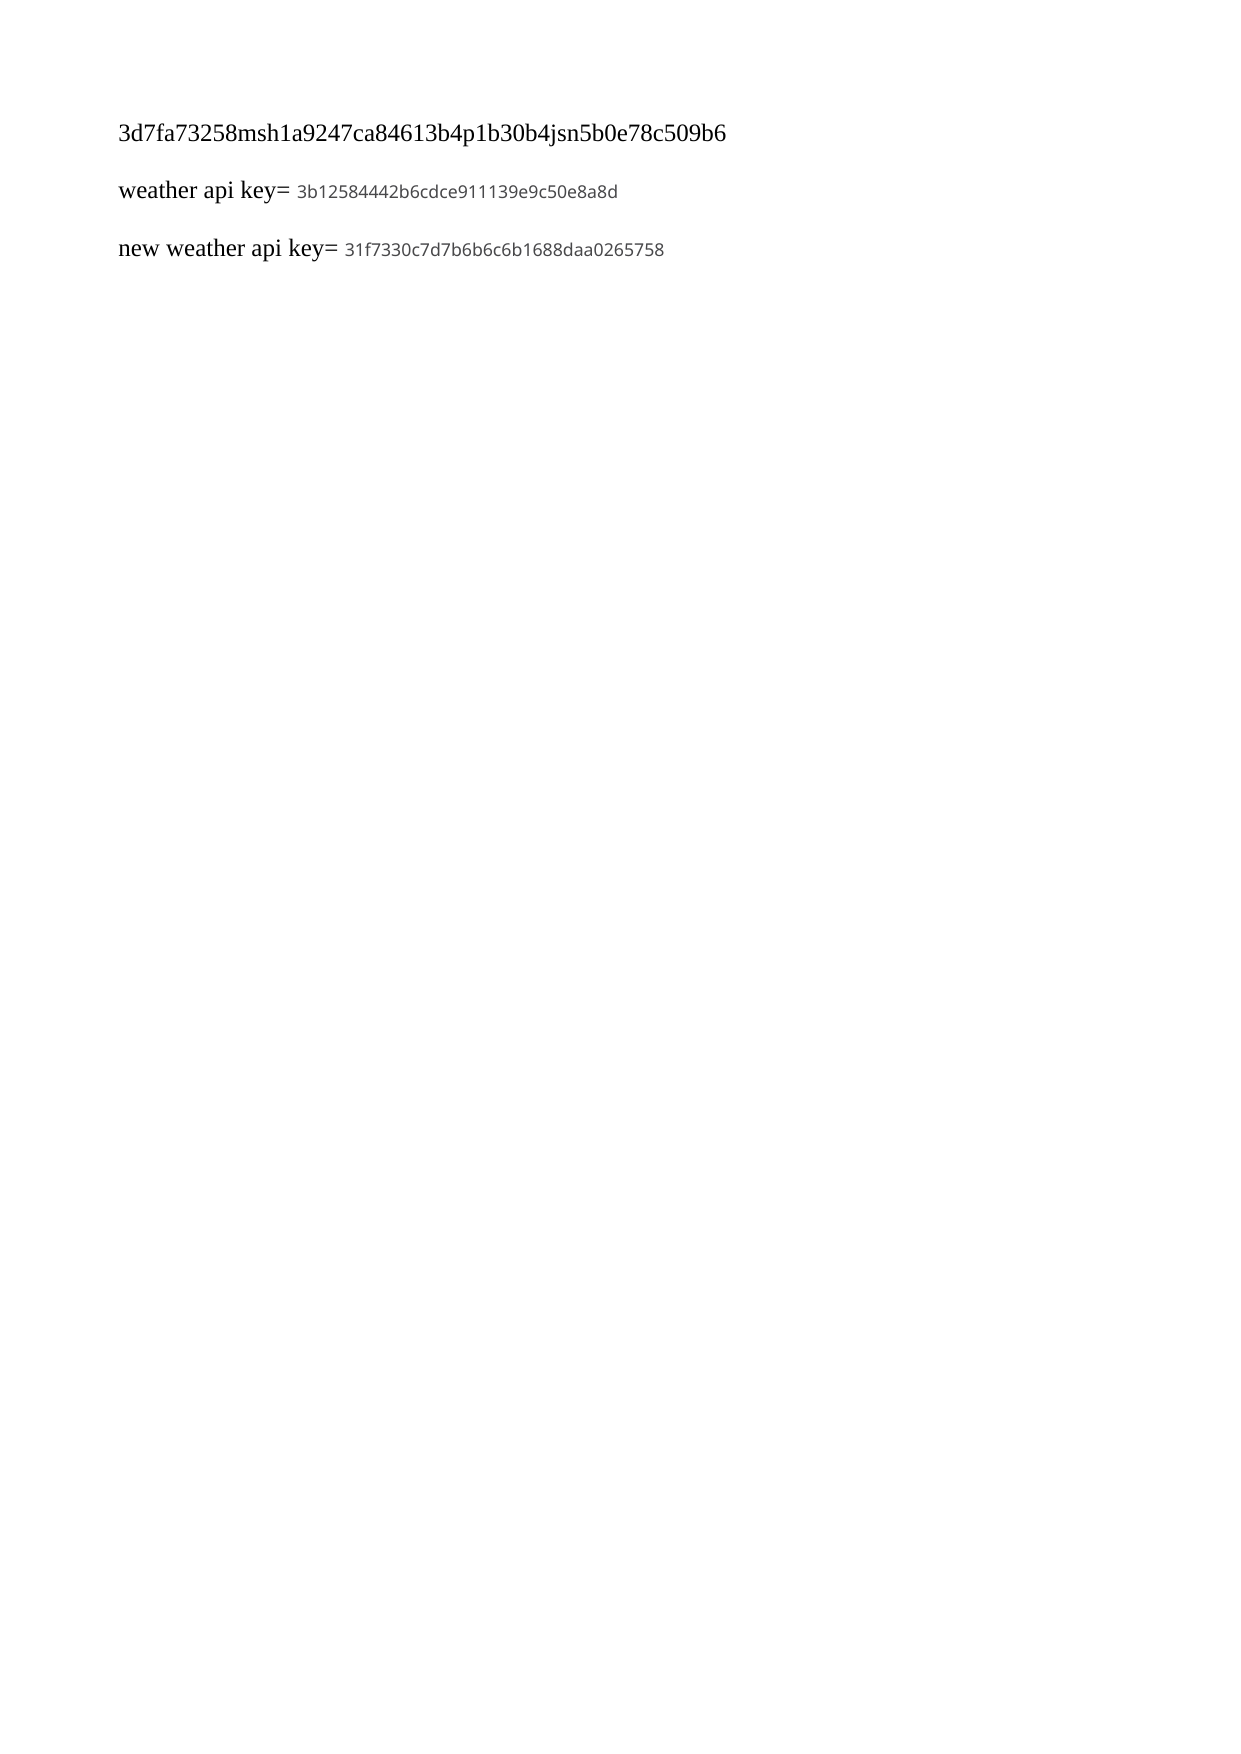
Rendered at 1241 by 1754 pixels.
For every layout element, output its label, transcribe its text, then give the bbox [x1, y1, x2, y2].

text weather api key= 3b12584442b6cdce911139e9c50e8a8d [118, 176, 1122, 204]
text 3d7fa73258msh1a9247ca84613b4p1b30b4jsn5b0e78c509b6 [118, 118, 1122, 147]
text new weather api key= 31f7330c7d7b6b6c6b1688daa0265758 [118, 233, 1122, 262]
